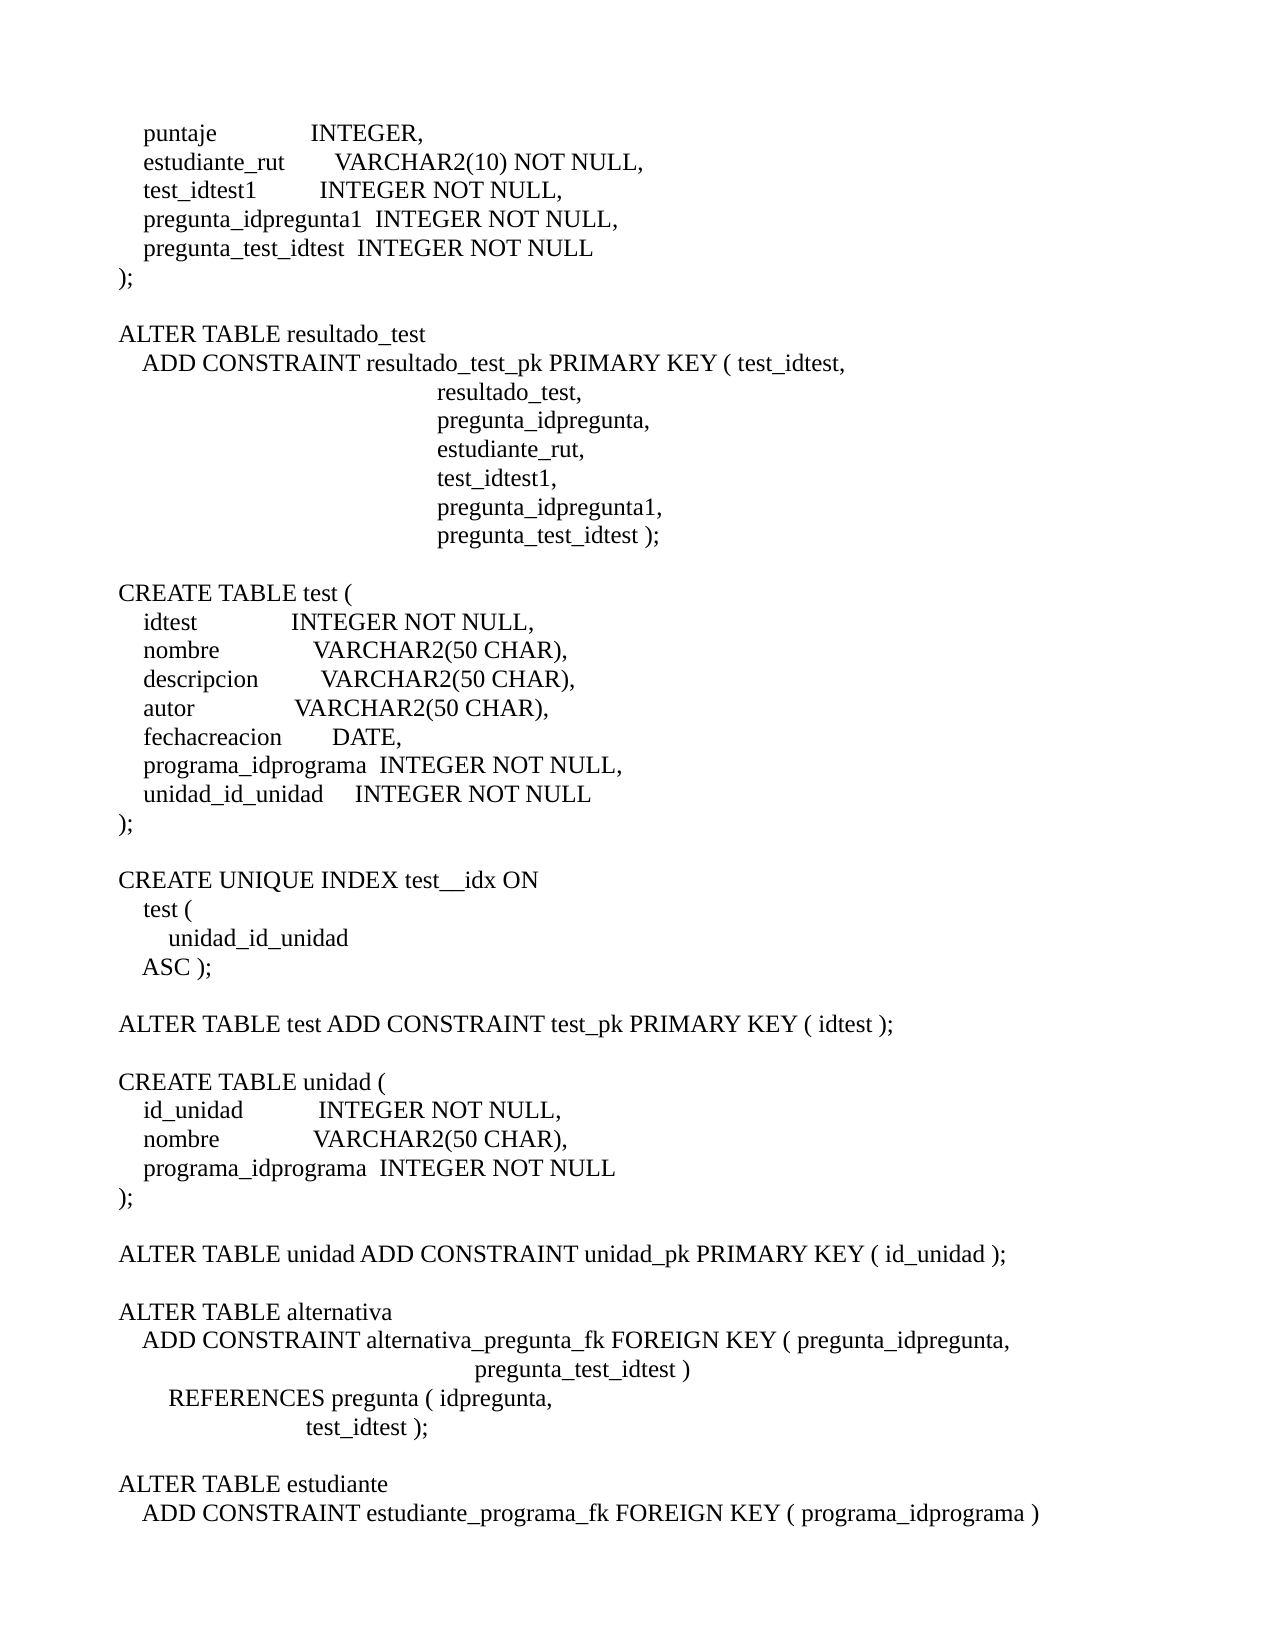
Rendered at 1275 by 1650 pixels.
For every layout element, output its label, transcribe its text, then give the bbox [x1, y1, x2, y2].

text pregunta_idpregunta, [118, 406, 1157, 434]
text ALTER TABLE test ADD CONSTRAINT test_pk PRIMARY KEY ( idtest ); [118, 1009, 1157, 1038]
text ALTER TABLE resultado_test [118, 319, 1157, 348]
text idtest INTEGER NOT NULL, [118, 607, 1157, 636]
text ALTER TABLE estudiante [118, 1469, 1157, 1498]
text nombre VARCHAR2(50 CHAR), [118, 1124, 1157, 1153]
text test_idtest ); [118, 1412, 1157, 1441]
text estudiante_rut, [118, 434, 1157, 463]
text nombre VARCHAR2(50 CHAR), [118, 636, 1157, 664]
text ADD CONSTRAINT resultado_test_pk PRIMARY KEY ( test_idtest, [118, 348, 1157, 377]
text programa_idprograma INTEGER NOT NULL, [118, 751, 1157, 779]
text test_idtest1 INTEGER NOT NULL, [118, 176, 1157, 204]
text ADD CONSTRAINT alternativa_pregunta_fk FOREIGN KEY ( pregunta_idpregunta, [118, 1326, 1157, 1354]
text descripcion VARCHAR2(50 CHAR), [118, 664, 1157, 693]
text puntaje INTEGER, [118, 118, 1157, 147]
text ASC ); [118, 952, 1157, 981]
text ); [118, 262, 1157, 291]
text CREATE TABLE test ( [118, 578, 1157, 607]
text CREATE UNIQUE INDEX test__idx ON [118, 866, 1157, 894]
text REFERENCES pregunta ( idpregunta, [118, 1383, 1157, 1412]
text fechacreacion DATE, [118, 722, 1157, 751]
text programa_idprograma INTEGER NOT NULL [118, 1153, 1157, 1182]
text test_idtest1, [118, 463, 1157, 492]
text pregunta_test_idtest ) [118, 1354, 1157, 1383]
text CREATE TABLE unidad ( [118, 1067, 1157, 1096]
text pregunta_test_idtest INTEGER NOT NULL [118, 233, 1157, 262]
text ADD CONSTRAINT estudiante_programa_fk FOREIGN KEY ( programa_idprograma ) [118, 1498, 1157, 1527]
text unidad_id_unidad [118, 923, 1157, 952]
text ); [118, 1182, 1157, 1211]
text resultado_test, [118, 377, 1157, 406]
text pregunta_test_idtest ); [118, 521, 1157, 549]
text id_unidad INTEGER NOT NULL, [118, 1096, 1157, 1124]
text unidad_id_unidad INTEGER NOT NULL [118, 779, 1157, 808]
text ); [118, 808, 1157, 837]
text estudiante_rut VARCHAR2(10) NOT NULL, [118, 147, 1157, 176]
text autor VARCHAR2(50 CHAR), [118, 693, 1157, 722]
text pregunta_idpregunta1, [118, 492, 1157, 521]
text ALTER TABLE alternativa [118, 1297, 1157, 1326]
text pregunta_idpregunta1 INTEGER NOT NULL, [118, 204, 1157, 233]
text ALTER TABLE unidad ADD CONSTRAINT unidad_pk PRIMARY KEY ( id_unidad ); [118, 1239, 1157, 1268]
text test ( [118, 894, 1157, 923]
